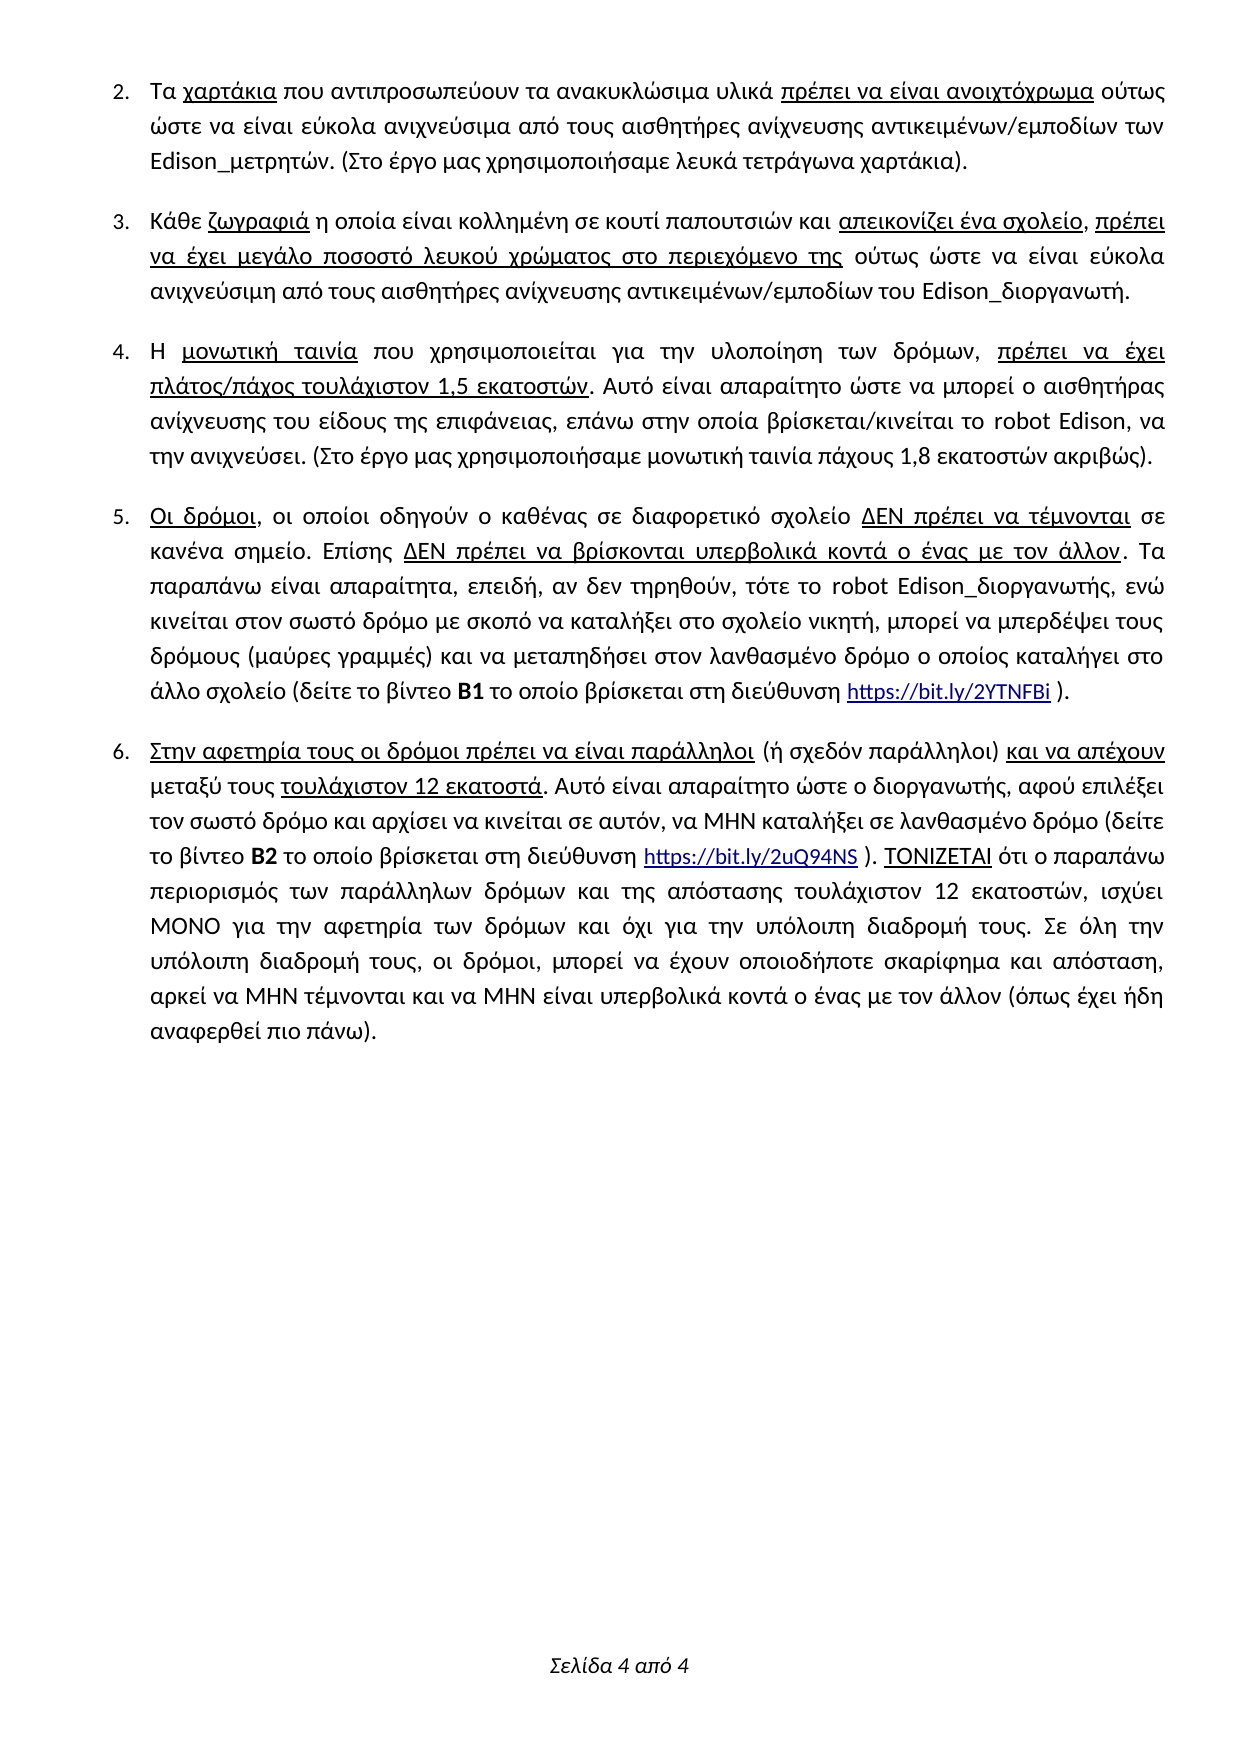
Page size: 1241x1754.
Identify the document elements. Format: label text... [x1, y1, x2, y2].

list Κάθε ζωγραφιά η οποία είναι κολλημένη σε κουτί παπουτσιών και απεικονίζει ένα σχολείο, πρέπει να έχει μεγάλο ποσοστό λευκού χρώματος στο περιεχόμενο της ούτως ώστε να είναι εύκολα ανιχνεύσιμη από τους αισθητήρες ανίχνευσης αντικειμένων/εμποδίων του Edison_διοργανωτή. [112, 205, 1165, 306]
list Τα χαρτάκια που αντιπροσωπεύουν τα ανακυκλώσιμα υλικά πρέπει να είναι ανοιχτόχρωμα ούτως ώστε να είναι εύκολα ανιχνεύσιμα από τους αισθητήρες ανίχνευσης αντικειμένων/εμποδίων των Edison_μετρητών. (Στο έργο μας χρησιμοποιήσαμε λευκά τετράγωνα χαρτάκια). [112, 75, 1165, 176]
list Στην αφετηρία τους οι δρόμοι πρέπει να είναι παράλληλοι (ή σχεδόν παράλληλοι) και να απέχουν μεταξύ τους τουλάχιστον 12 εκατοστά. Αυτό είναι απαραίτητο ώστε ο διοργανωτής, αφού επιλέξει τον σωστό δρόμο και αρχίσει να κινείται σε αυτόν, να ΜΗΝ καταλήξει σε λανθασμένο δρόμο (δείτε το βίντεο Β2 το οποίο βρίσκεται στη διεύθυνση https://bit.ly/2uQ94NS ). ΤΟΝΙΖΕΤΑΙ ότι ο παραπάνω περιορισμός των παράλληλων δρόμων και της απόστασης τουλάχιστον 12 εκατοστών, ισχύει ΜΟΝΟ για την αφετηρία των δρόμων και όχι για την υπόλοιπη διαδρομή τους. Σε όλη την υπόλοιπη διαδρομή τους, οι δρόμοι, μπορεί να έχουν οποιοδήποτε σκαρίφημα και απόσταση, αρκεί να ΜΗΝ τέμνονται και να ΜΗΝ είναι υπερβολικά κοντά ο ένας με τον άλλον (όπως έχει ήδη αναφερθεί πιο πάνω). [112, 735, 1165, 1046]
list Οι δρόμοι, οι οποίοι οδηγούν ο καθένας σε διαφορετικό σχολείο ΔΕΝ πρέπει να τέμνονται σε κανένα σημείο. Επίσης ΔΕΝ πρέπει να βρίσκονται υπερβολικά κοντά ο ένας με τον άλλον. Τα παραπάνω είναι απαραίτητα, επειδή, αν δεν τηρηθούν, τότε το robot Edison_διοργανωτής, ενώ κινείται στον σωστό δρόμο με σκοπό να καταλήξει στο σχολείο νικητή, μπορεί να μπερδέψει τους δρόμους (μαύρες γραμμές) και να μεταπηδήσει στον λανθασμένο δρόμο ο οποίος καταλήγει στο άλλο σχολείο (δείτε το βίντεο Β1 το οποίο βρίσκεται στη διεύθυνση https://bit.ly/2YTNFBi ). [112, 500, 1165, 706]
list Η μονωτική ταινία που χρησιμοποιείται για την υλοποίηση των δρόμων, πρέπει να έχει πλάτος/πάχος τουλάχιστον 1,5 εκατοστών. Αυτό είναι απαραίτητο ώστε να μπορεί ο αισθητήρας ανίχνευσης του είδους της επιφάνειας, επάνω στην οποία βρίσκεται/κινείται το robot Edison, να την ανιχνεύσει. (Στο έργο μας χρησιμοποιήσαμε μονωτική ταινία πάχους 1,8 εκατοστών ακριβώς). [112, 335, 1165, 471]
